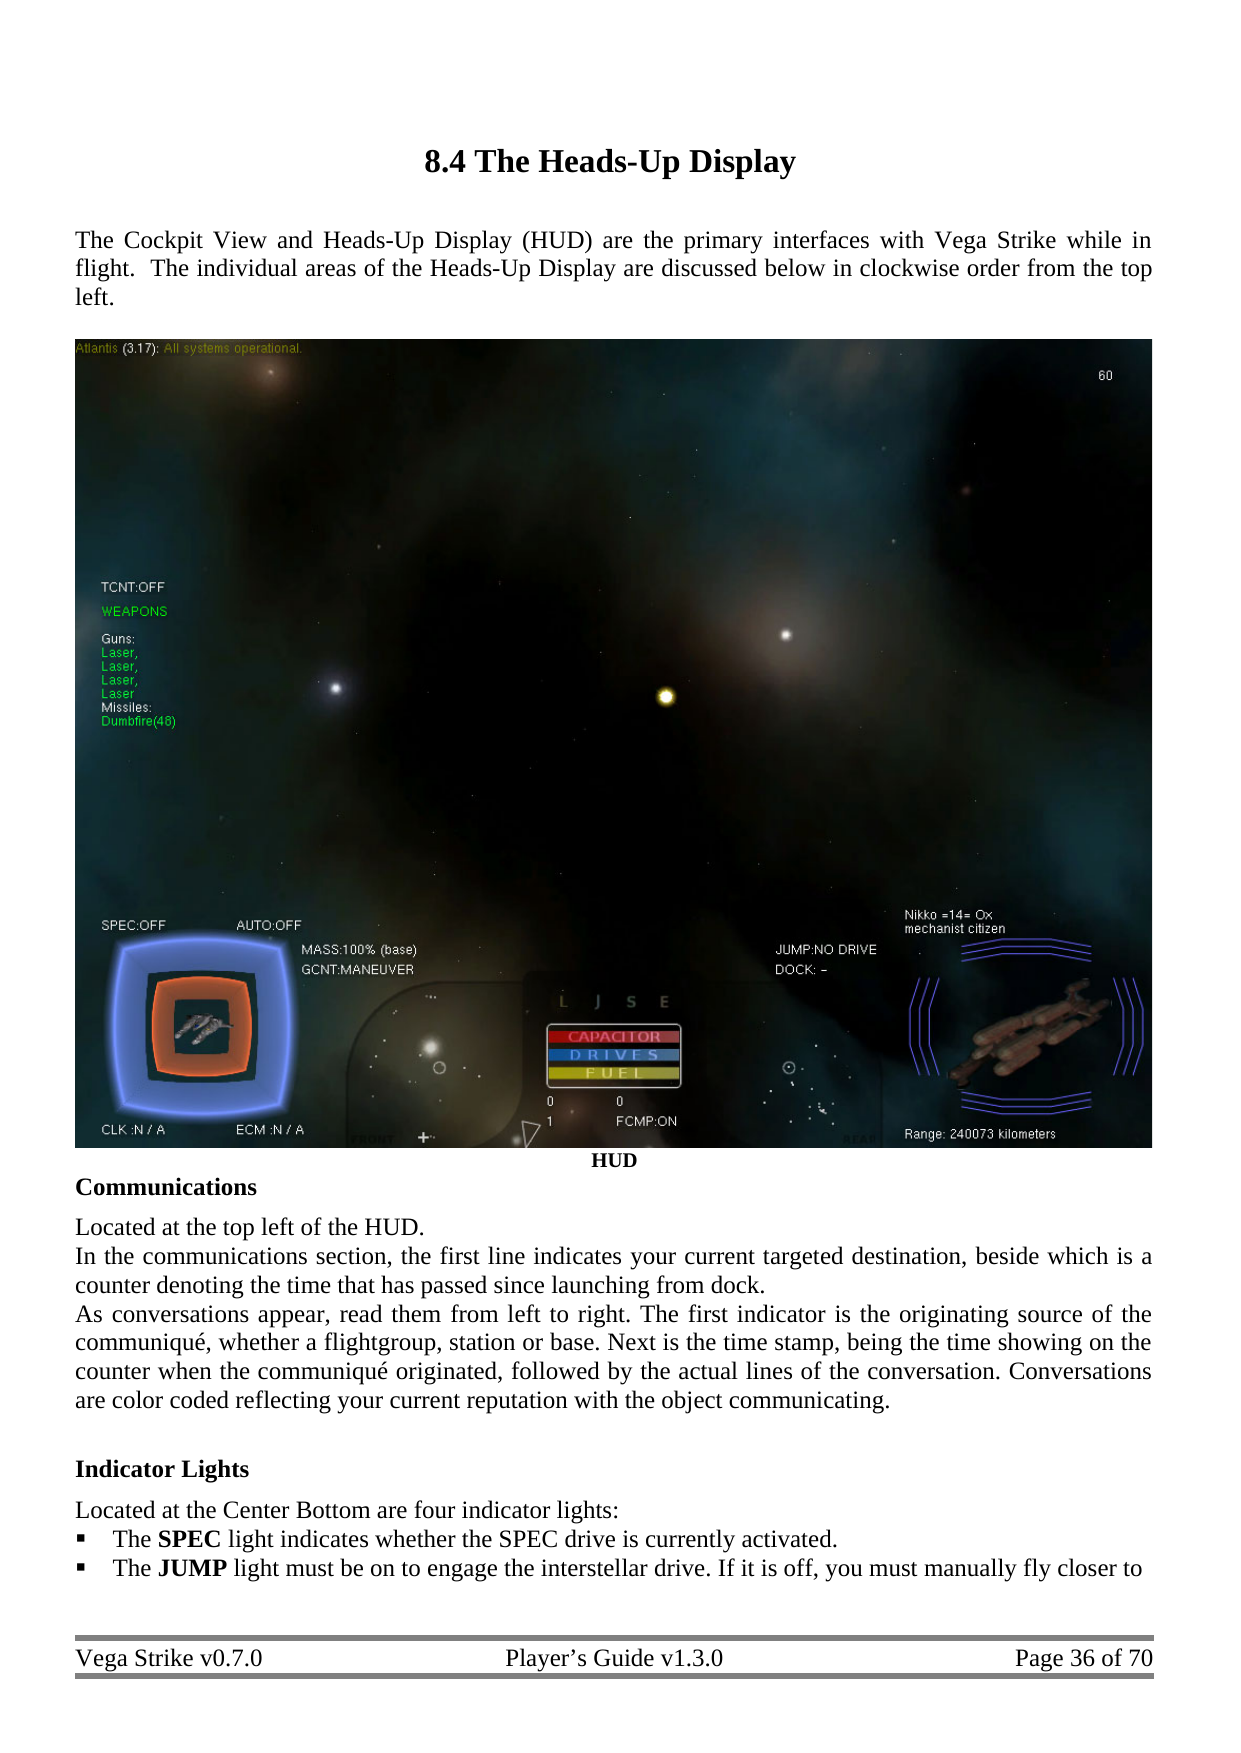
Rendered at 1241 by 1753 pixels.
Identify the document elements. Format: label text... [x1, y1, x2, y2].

text HUD [75, 1148, 1154, 1172]
text The Cockpit View and Heads-Up Display (HUD) are the primary interfaces with Vega Strike while in flight. The individual areas of the Heads-Up Display are discussed below in clockwise order from the top left. [75, 225, 1154, 311]
text Communications [75, 1172, 1154, 1200]
text In the communications section, the first line indicates your current targeted destination, beside which is a counter denoting the time that has passed since launching from dock. [75, 1241, 1154, 1299]
list The JUMP light must be on to engage the interstellar drive. If it is off, you must manually fly closer to [75, 1553, 1154, 1581]
subtitle 8.4 The Heads-Up Display [75, 142, 1154, 218]
text Located at the Center Bottom are four indicator lights: [75, 1495, 1154, 1524]
text Located at the top left of the HUD. [75, 1212, 1154, 1241]
text Indicator Lights [75, 1454, 1154, 1483]
picture [75, 339, 1153, 1148]
text As conversations appear, read them from left to right. The first indicator is the originating source of the communiqué, whether a flightgroup, station or base. Next is the time stamp, being the time showing on the counter when the communiqué originated, followed by the actual lines of the conversation. Conversations are color coded reflecting your current reputation with the object communicating. [75, 1299, 1154, 1414]
list The SPEC light indicates whether the SPEC drive is currently activated. [75, 1524, 1154, 1553]
